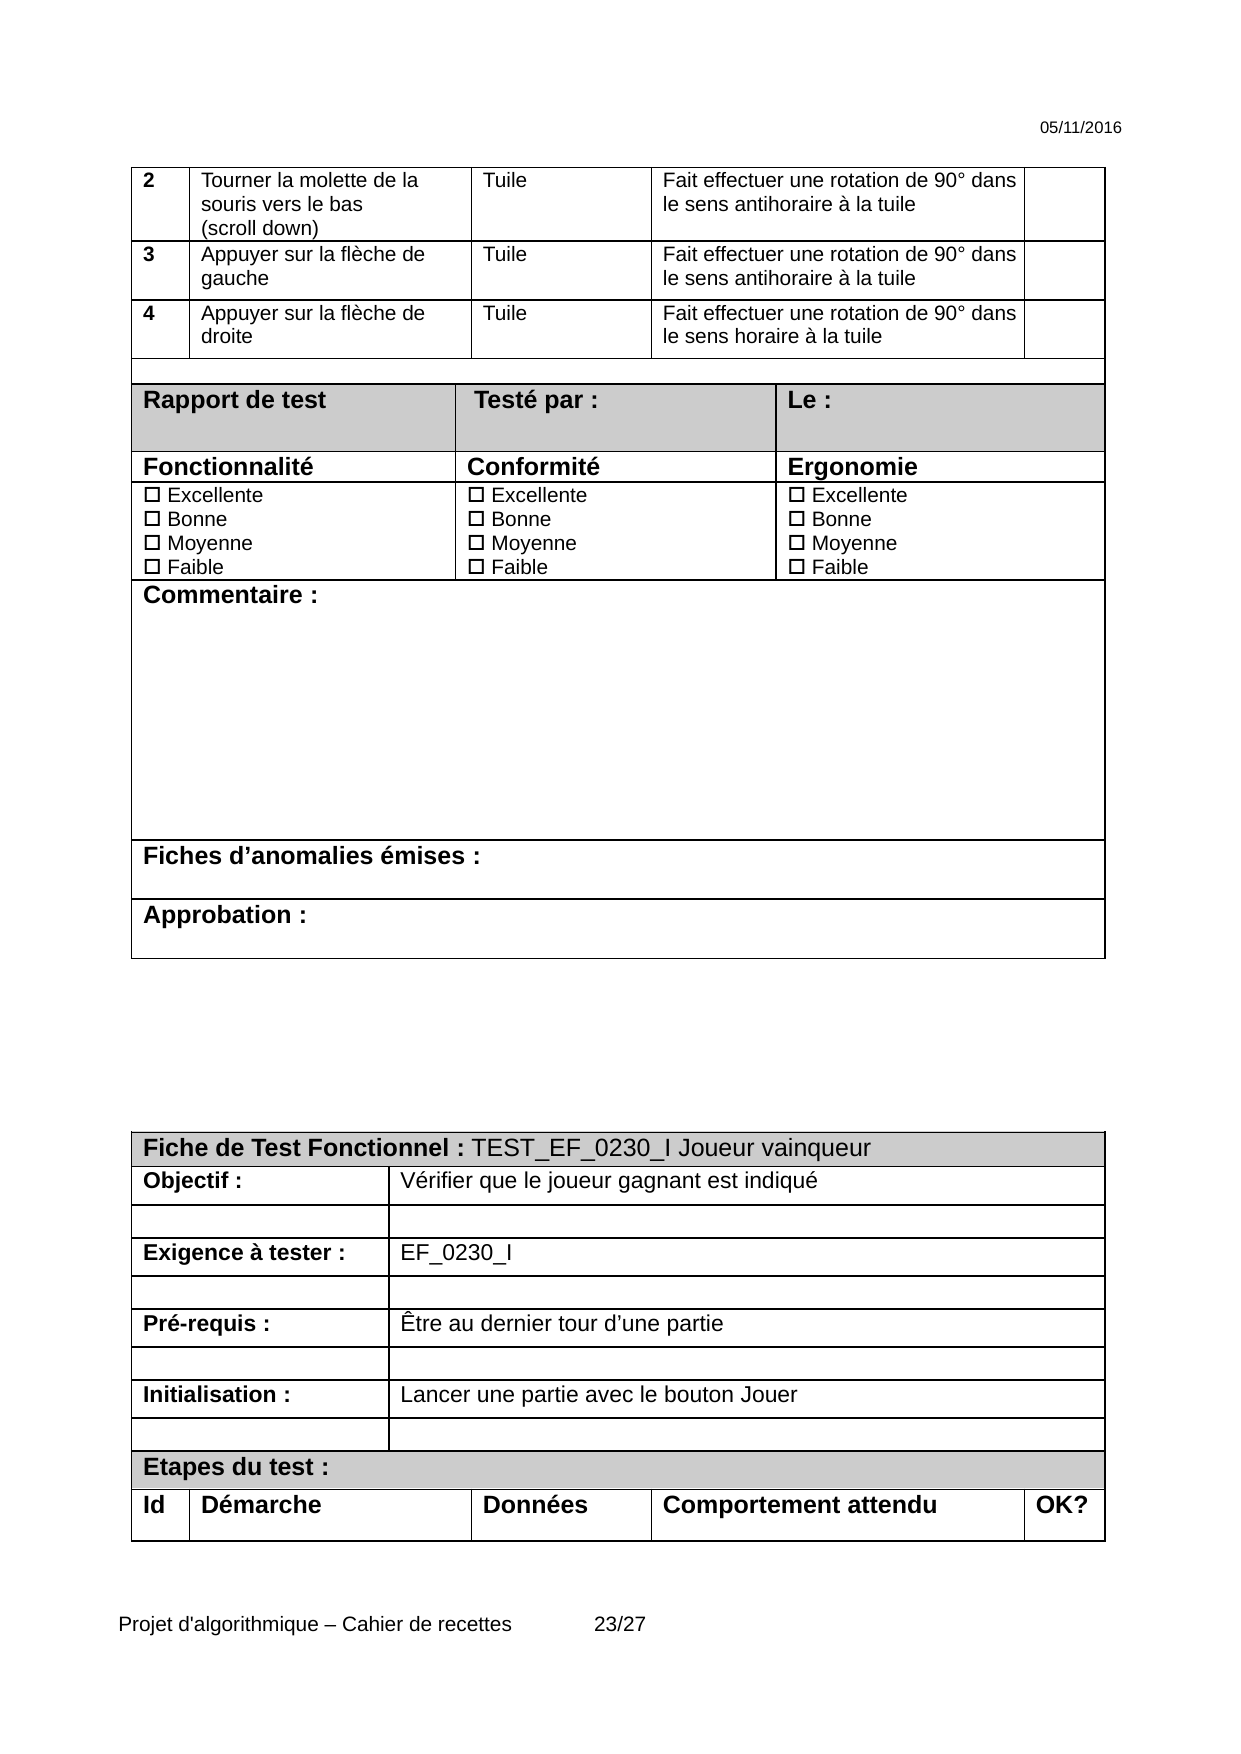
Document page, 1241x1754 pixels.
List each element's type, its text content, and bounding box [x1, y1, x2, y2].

table_cell Etapes du test : [132, 1452, 1104, 1488]
table_cell Être au dernier tour d’une partie [390, 1310, 1104, 1346]
table_cell Commentaire : [132, 581, 1104, 839]
table_cell Fait effectuer une rotation de 90° dans le sens antihoraire à la tuile [652, 168, 1024, 240]
table_cell [390, 1277, 1104, 1308]
table_cell [390, 1348, 1104, 1379]
table_cell 4 [132, 301, 189, 357]
table_cell Le : [777, 385, 1104, 451]
table_cell Objectif : [132, 1167, 388, 1204]
table_cell Exigence à tester : [132, 1239, 388, 1275]
table_cell Rapport de test [132, 385, 455, 451]
table_cell 2 [132, 168, 189, 240]
table_cell [1025, 168, 1104, 240]
table_cell Tuile [472, 301, 651, 357]
table_cell Id [132, 1490, 189, 1540]
table_cell Fait effectuer une rotation de 90° dans le sens antihoraire à la tuile [652, 242, 1024, 299]
table_cell [132, 1277, 388, 1308]
table_cell [132, 1348, 388, 1379]
table_cell OK? [1025, 1490, 1104, 1540]
table_cell Testé par : [456, 385, 775, 451]
table_cell Appuyer sur la flèche de gauche [190, 242, 471, 299]
table_cell [132, 1419, 388, 1450]
table_cell Fonctionnalité [132, 452, 455, 481]
table_cell Pré-requis : [132, 1310, 388, 1346]
table_header Fiche de Test Fonctionnel : TEST_EF_0230_I Joueur vainqueur [132, 1133, 1104, 1166]
table_cell Appuyer sur la flèche de droite [190, 301, 471, 357]
table_cell Fiches d’anomalies émises : [132, 841, 1104, 898]
table_cell [132, 359, 1104, 383]
table_cell [390, 1206, 1104, 1237]
table_cell Initialisation : [132, 1381, 388, 1417]
table_cell Approbation : [132, 900, 1104, 957]
table_cell Données [472, 1490, 651, 1540]
table_cell □ Excellente □ Bonne □ Moyenne □ Faible [132, 483, 455, 579]
table_cell Tuile [472, 242, 651, 299]
table_cell □ Excellente □ Bonne □ Moyenne □ Faible [777, 483, 1104, 579]
table_cell [390, 1419, 1104, 1450]
table_cell [132, 1206, 388, 1237]
table_cell Tourner la molette de la souris vers le bas (scroll down) [190, 168, 471, 240]
table_cell 3 [132, 242, 189, 299]
table_cell Vérifier que le joueur gagnant est indiqué [390, 1167, 1104, 1204]
table_cell Fait effectuer une rotation de 90° dans le sens horaire à la tuile [652, 301, 1024, 357]
table_cell EF_0230_I [390, 1239, 1104, 1275]
table_cell [1025, 301, 1104, 357]
table_cell Tuile [472, 168, 651, 240]
table_cell Ergonomie [777, 452, 1104, 481]
table_cell Démarche [190, 1490, 471, 1540]
table_cell Conformité [456, 452, 775, 481]
table_cell Comportement attendu [652, 1490, 1024, 1540]
table_cell Lancer une partie avec le bouton Jouer [390, 1381, 1104, 1417]
table_cell □ Excellente □ Bonne □ Moyenne □ Faible [456, 483, 775, 579]
table_cell [1025, 242, 1104, 299]
